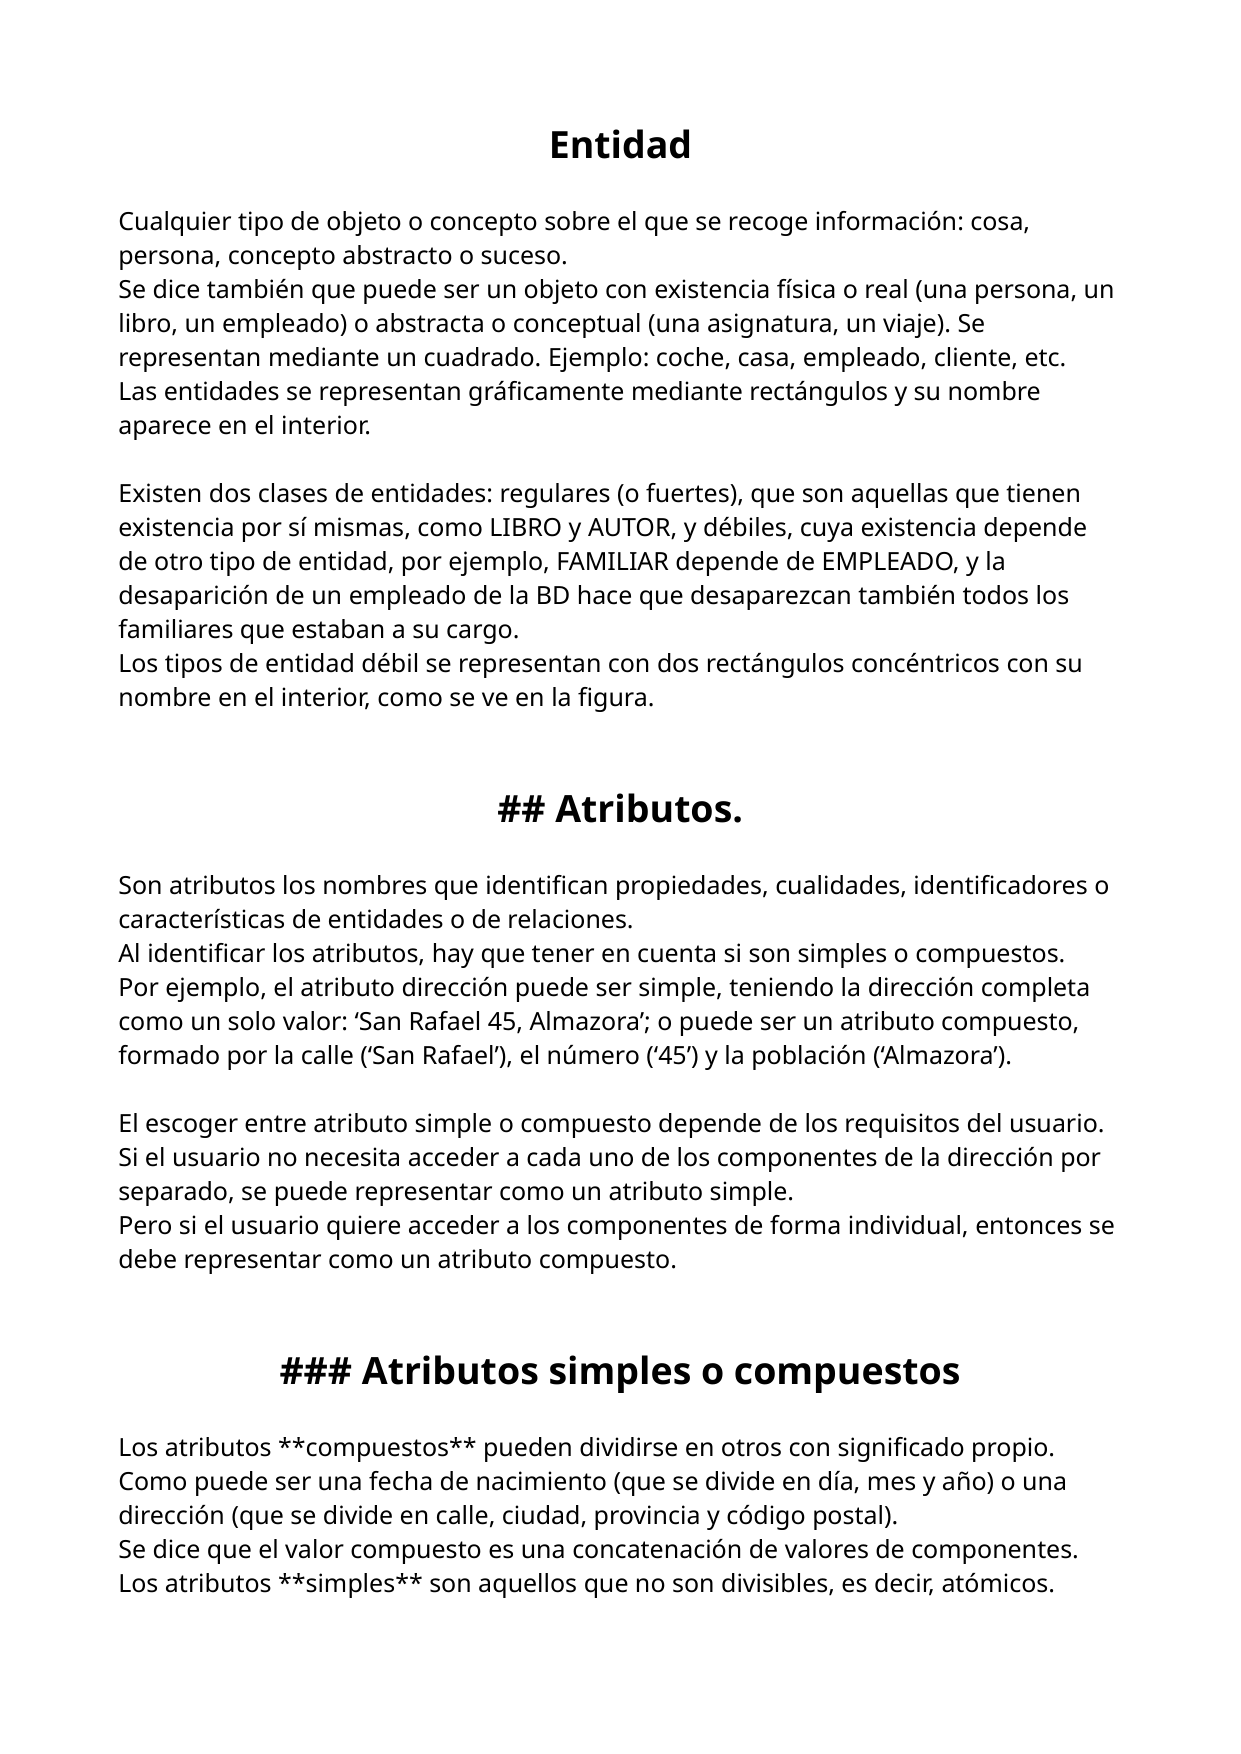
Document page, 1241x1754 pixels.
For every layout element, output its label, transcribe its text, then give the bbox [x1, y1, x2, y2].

text Por ejemplo, el atributo dirección puede ser simple, teniendo la dirección completa como un solo valor: ‘San Rafael 45, Almazora’; o puede ser un atributo compuesto, formado por la calle (‘San Rafael’), el número (‘45’) y la población (‘Almazora’). [118, 969, 1122, 1072]
text Existen dos clases de entidades: regulares (o fuertes), que son aquellas que tienen existencia por sí mismas, como LIBRO y AUTOR, y débiles, cuya existencia depende de otro tipo de entidad, por ejemplo, FAMILIAR depende de EMPLEADO, y la desaparición de un empleado de la BD hace que desaparezcan también todos los familiares que estaban a su cargo. [118, 476, 1122, 646]
text Si el usuario no necesita acceder a cada uno de los componentes de la dirección por separado, se puede representar como un atributo simple. [118, 1140, 1122, 1208]
text Entidad [118, 118, 1122, 169]
text Se dice que el valor compuesto es una concatenación de valores de componentes. [118, 1532, 1122, 1566]
text Los atributos **simples** son aquellos que no son divisibles, es decir, atómicos. [118, 1566, 1122, 1600]
text ### Atributos simples o compuestos [118, 1344, 1122, 1395]
text Las entidades se representan gráficamente mediante rectángulos y su nombre aparece en el interior. [118, 373, 1122, 442]
text El escoger entre atributo simple o compuesto depende de los requisitos del usuario. [118, 1106, 1122, 1140]
text Como puede ser una fecha de nacimiento (que se divide en día, mes y año) o una dirección (que se divide en calle, ciudad, provincia y código postal). [118, 1463, 1122, 1532]
text Se dice también que puede ser un objeto con existencia física o real (una persona, un libro, un empleado) o abstracta o conceptual (una asignatura, un viaje). Se representan mediante un cuadrado. Ejemplo: coche, casa, empleado, cliente, etc. [118, 271, 1122, 373]
text Cualquier tipo de objeto o concepto sobre el que se recoge información: cosa, persona, concepto abstracto o suceso. [118, 203, 1122, 271]
text Al identificar los atributos, hay que tener en cuenta si son simples o compuestos. [118, 936, 1122, 969]
text ## Atributos. [118, 782, 1122, 833]
text Los atributos **compuestos** pueden dividirse en otros con significado propio. [118, 1429, 1122, 1463]
text Los tipos de entidad débil se representan con dos rectángulos concéntricos con su nombre en el interior, como se ve en la figura. [118, 646, 1122, 714]
text Son atributos los nombres que identifican propiedades, cualidades, identificadores o características de entidades o de relaciones. [118, 867, 1122, 936]
text Pero si el usuario quiere acceder a los componentes de forma individual, entonces se debe representar como un atributo compuesto. [118, 1208, 1122, 1276]
